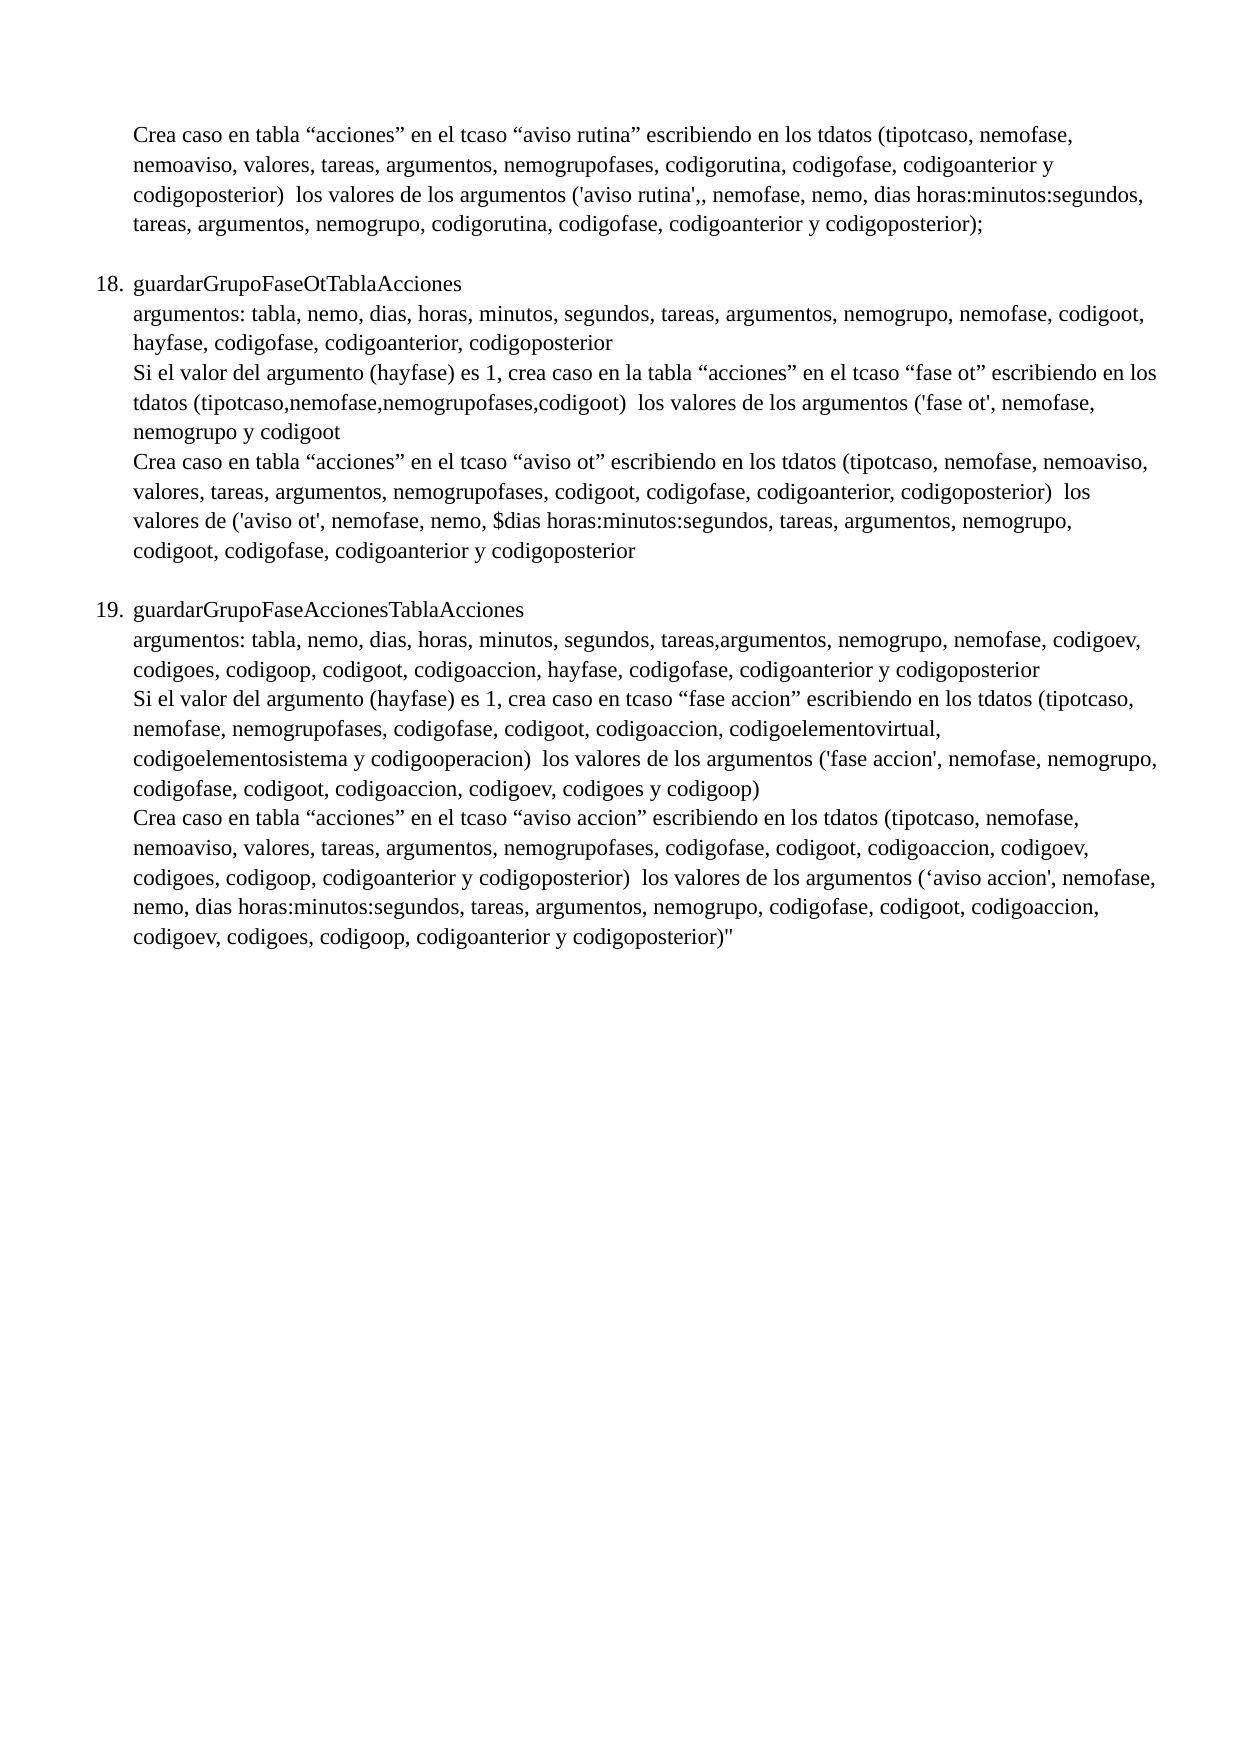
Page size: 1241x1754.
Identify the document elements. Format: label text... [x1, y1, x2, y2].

list Si el valor del argumento (hayfase) es 1, crea caso en tcaso “fase accion” escribiendo en los tdatos (tipotcaso, nemofase, nemogrupofases, codigofase, codigoot, codigoaccion, codigoelementovirtual, codigoelementosistema y codigooperacion) los valores de los argumentos ('fase accion', nemofase, nemogrupo, codigofase, codigoot, codigoaccion, codigoev, codigoes y codigoop) [95, 682, 1161, 801]
list guardarGrupoFaseOtTablaAcciones [95, 267, 1161, 296]
list guardarGrupoFaseAccionesTablaAcciones [95, 593, 1161, 623]
list Si el valor del argumento (hayfase) es 1, crea caso en la tabla “acciones” en el tcaso “fase ot” escribiendo en los tdatos (tipotcaso,nemofase,nemogrupofases,codigoot) los valores de los argumentos ('fase ot', nemofase, nemogrupo y codigoot [95, 356, 1161, 445]
list Crea caso en tabla “acciones” en el tcaso “aviso rutina” escribiendo en los tdatos (tipotcaso, nemofase, nemoaviso, valores, tareas, argumentos, nemogrupofases, codigorutina, codigofase, codigoanterior y codigoposterior) los valores de los argumentos ('aviso rutina',, nemofase, nemo, dias horas:minutos:segundos, tareas, argumentos, nemogrupo, codigorutina, codigofase, codigoanterior y codigoposterior); [95, 118, 1161, 237]
list argumentos: tabla, nemo, dias, horas, minutos, segundos, tareas, argumentos, nemogrupo, nemofase, codigoot, hayfase, codigofase, codigoanterior, codigoposterior [95, 296, 1161, 356]
list argumentos: tabla, nemo, dias, horas, minutos, segundos, tareas,argumentos, nemogrupo, nemofase, codigoev, codigoes, codigoop, codigoot, codigoaccion, hayfase, codigofase, codigoanterior y codigoposterior [95, 623, 1161, 682]
list Crea caso en tabla “acciones” en el tcaso “aviso ot” escribiendo en los tdatos (tipotcaso, nemofase, nemoaviso, valores, tareas, argumentos, nemogrupofases, codigoot, codigofase, codigoanterior, codigoposterior) los valores de ('aviso ot', nemofase, nemo, $dias horas:minutos:segundos, tareas, argumentos, nemogrupo, codigoot, codigofase, codigoanterior y codigoposterior [95, 445, 1161, 563]
list Crea caso en tabla “acciones” en el tcaso “aviso accion” escribiendo en los tdatos (tipotcaso, nemofase, nemoaviso, valores, tareas, argumentos, nemogrupofases, codigofase, codigoot, codigoaccion, codigoev, codigoes, codigoop, codigoanterior y codigoposterior) los valores de los argumentos (‘aviso accion', nemofase, nemo, dias horas:minutos:segundos, tareas, argumentos, nemogrupo, codigofase, codigoot, codigoaccion, codigoev, codigoes, codigoop, codigoanterior y codigoposterior)" [95, 801, 1161, 949]
